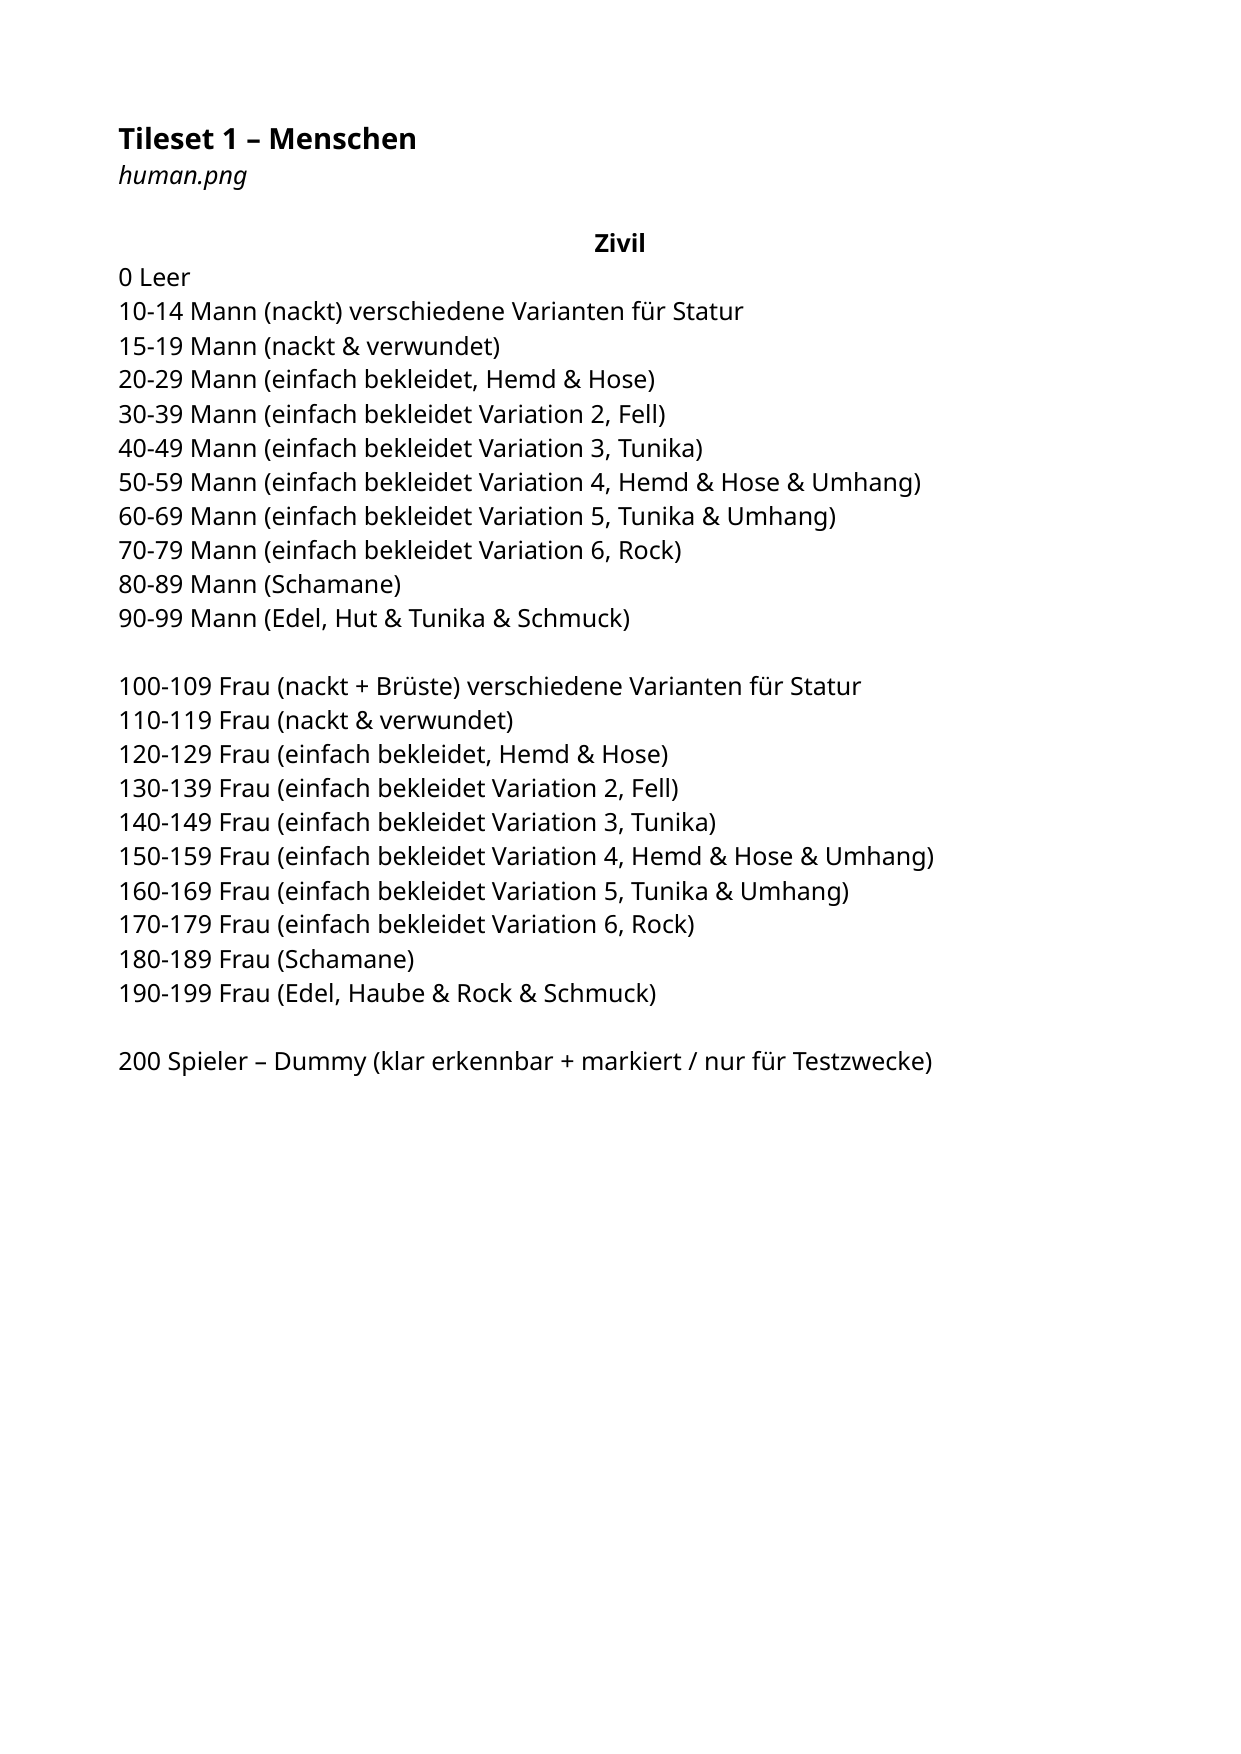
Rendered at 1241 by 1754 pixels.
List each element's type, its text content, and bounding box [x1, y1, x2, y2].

text 20-29 Mann (einfach bekleidet, Hemd & Hose) [118, 362, 1122, 396]
text 190-199 Frau (Edel, Haube & Rock & Schmuck) [118, 975, 1122, 1009]
text 110-119 Frau (nackt & verwundet) [118, 703, 1122, 737]
text 170-179 Frau (einfach bekleidet Variation 6, Rock) [118, 907, 1122, 941]
text 160-169 Frau (einfach bekleidet Variation 5, Tunika & Umhang) [118, 873, 1122, 907]
text human.png [118, 158, 1122, 192]
text 200 Spieler – Dummy (klar erkennbar + markiert / nur für Testzwecke) [118, 1043, 1122, 1077]
text 140-149 Frau (einfach bekleidet Variation 3, Tunika) [118, 805, 1122, 839]
text 15-19 Mann (nackt & verwundet) [118, 328, 1122, 362]
text 70-79 Mann (einfach bekleidet Variation 6, Rock) [118, 532, 1122, 567]
text 30-39 Mann (einfach bekleidet Variation 2, Fell) [118, 396, 1122, 430]
text 120-129 Frau (einfach bekleidet, Hemd & Hose) [118, 737, 1122, 771]
text Zivil [118, 226, 1122, 260]
text 180-189 Frau (Schamane) [118, 941, 1122, 975]
text 50-59 Mann (einfach bekleidet Variation 4, Hemd & Hose & Umhang) [118, 464, 1122, 498]
text 60-69 Mann (einfach bekleidet Variation 5, Tunika & Umhang) [118, 498, 1122, 532]
text 40-49 Mann (einfach bekleidet Variation 3, Tunika) [118, 430, 1122, 464]
text 10-14 Mann (nackt) verschiedene Varianten für Statur [118, 294, 1122, 328]
text 130-139 Frau (einfach bekleidet Variation 2, Fell) [118, 771, 1122, 805]
text 100-109 Frau (nackt + Brüste) verschiedene Varianten für Statur [118, 669, 1122, 703]
text 90-99 Mann (Edel, Hut & Tunika & Schmuck) [118, 601, 1122, 635]
text 80-89 Mann (Schamane) [118, 567, 1122, 601]
text 150-159 Frau (einfach bekleidet Variation 4, Hemd & Hose & Umhang) [118, 839, 1122, 873]
text Tileset 1 – Menschen [118, 118, 1122, 158]
text 0 Leer [118, 260, 1122, 294]
